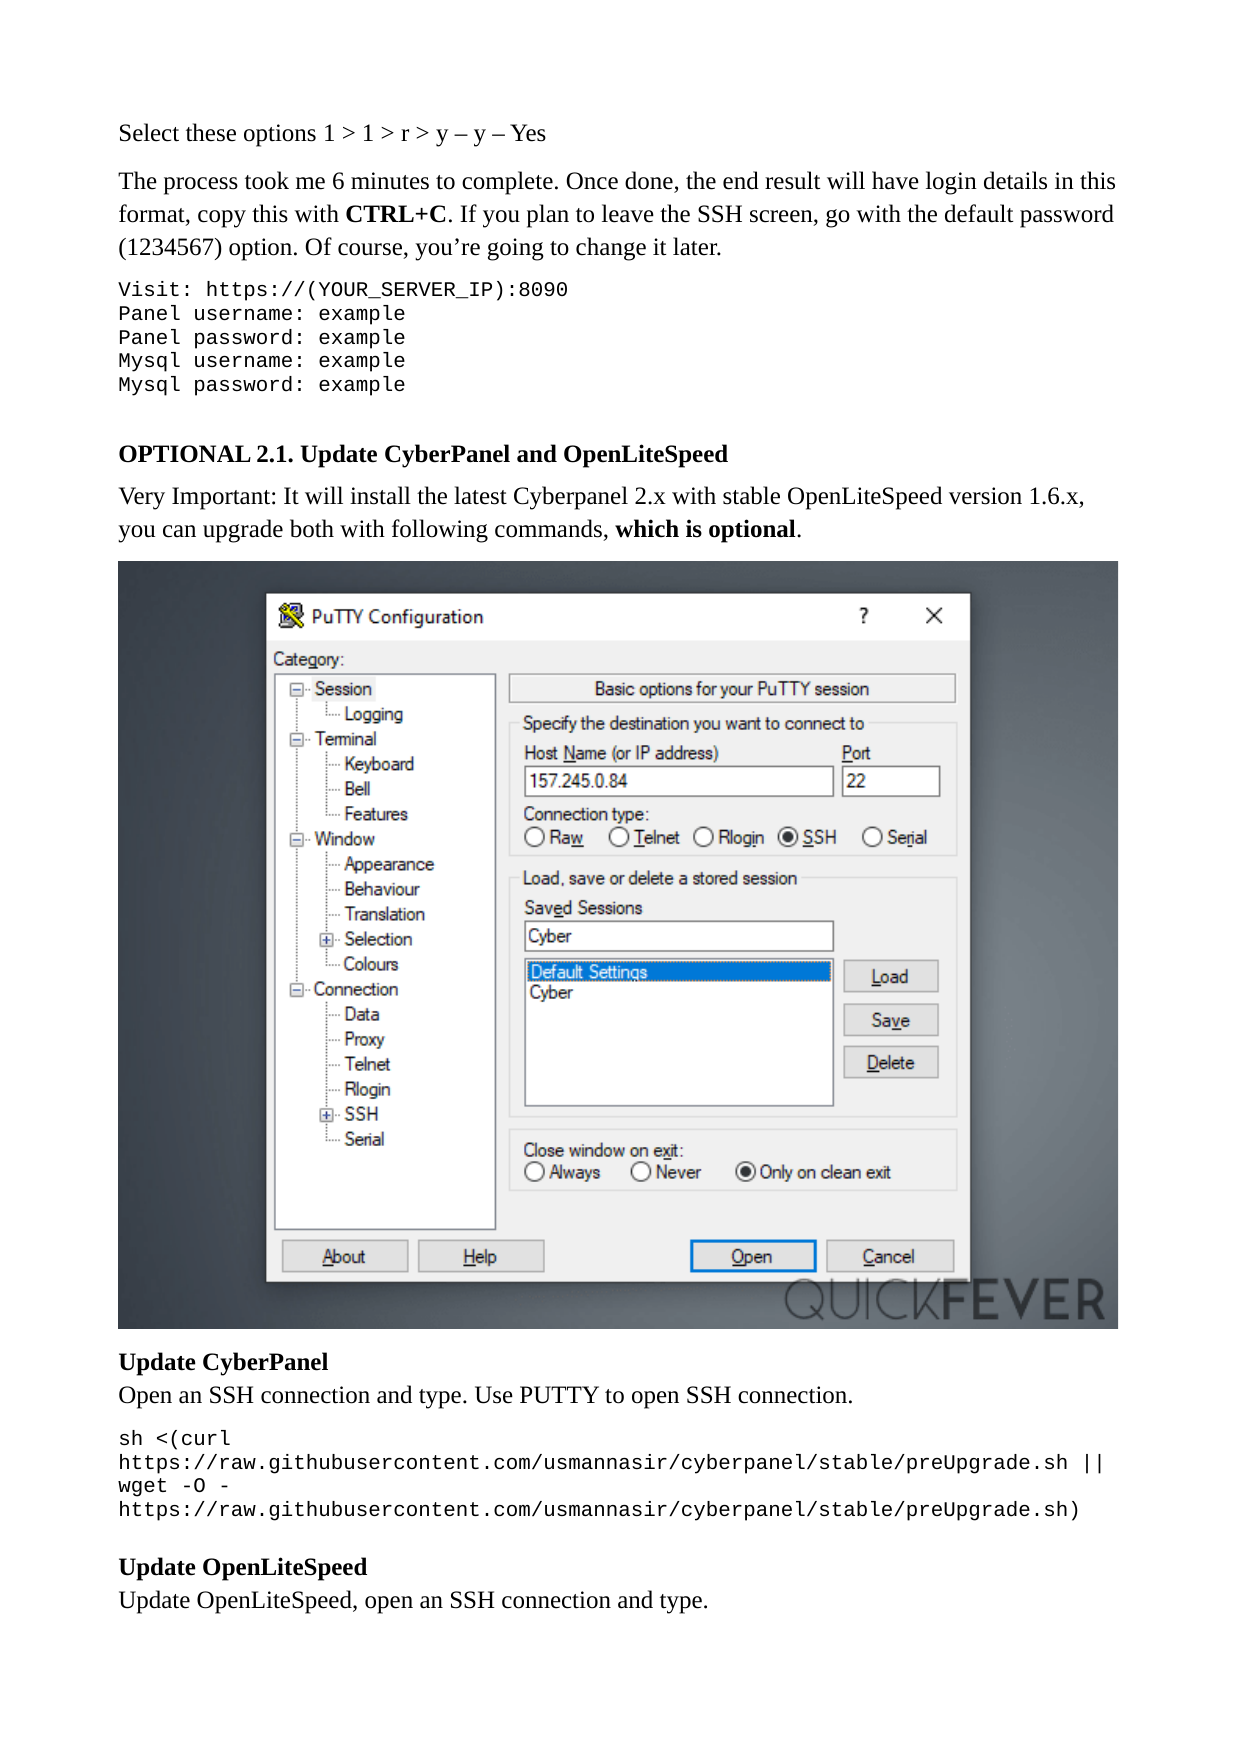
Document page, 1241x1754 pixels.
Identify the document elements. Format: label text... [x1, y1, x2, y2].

text Mysql username: example [118, 350, 1122, 374]
text Mysql password: example [118, 374, 1122, 398]
text Visit: https://(YOUR_SERVER_IP):8090 [118, 279, 1122, 303]
text sh <(curl https://raw.githubusercontent.com/usmannasir/cyberpanel/stable/preUpgrade.sh || wget -O - https://raw.githubusercontent.com/usmannasir/cyberpanel/stable/preUpgrade.sh) [118, 1428, 1122, 1523]
text Panel username: example [118, 303, 1122, 327]
text The process took me 6 minutes to complete. Once done, the end result will have login details in this format, copy this with CTRL+C. If you plan to leave the SSH screen, go with the default password (1234567) option. Of course, you’re going to change it later. [118, 166, 1122, 261]
text Panel password: example [118, 327, 1122, 350]
text Very Important: It will install the latest Cyberpanel 2.x with stable OpenLiteSpeed version 1.6.x, you can upgrade both with following commands, which is optional. [118, 481, 1122, 543]
subtitle OPTIONAL 2.1. Update CyberPanel and OpenLiteSpeed [118, 439, 1122, 468]
text Update CyberPanel Open an SSH connection and type. Use PUTTY to open SSH connection. [118, 1347, 1122, 1409]
picture [118, 561, 1119, 1329]
text Select these options 1 > 1 > r > y – y – Yes [118, 118, 1122, 147]
text Update OpenLiteSpeed Update OpenLiteSpeed, open an SSH connection and type. [118, 1552, 1122, 1614]
